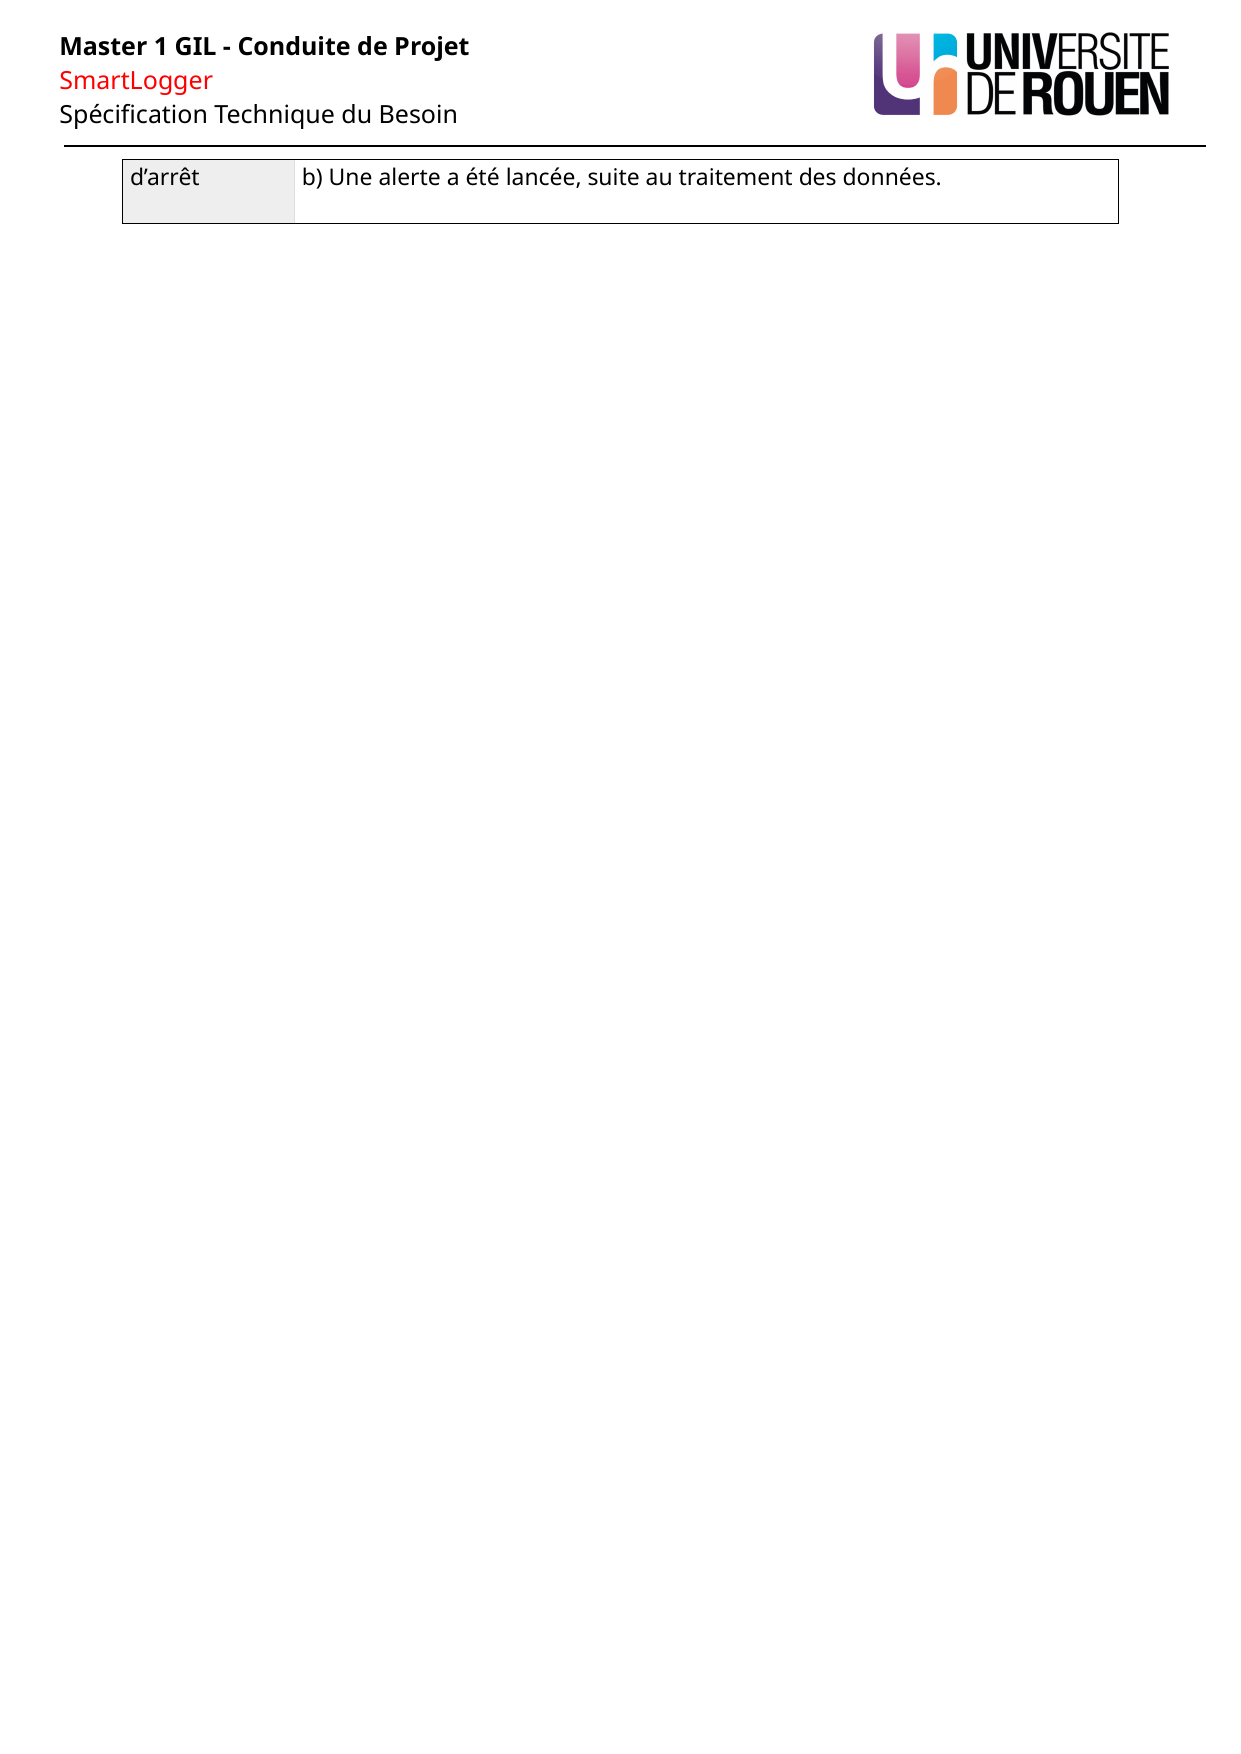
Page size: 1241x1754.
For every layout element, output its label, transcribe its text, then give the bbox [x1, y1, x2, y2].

picture [872, 32, 1170, 118]
table_cell b) Une alerte a été lancée, suite au traitement des données. [295, 160, 1118, 223]
table_cell d’arrêt [123, 160, 294, 223]
